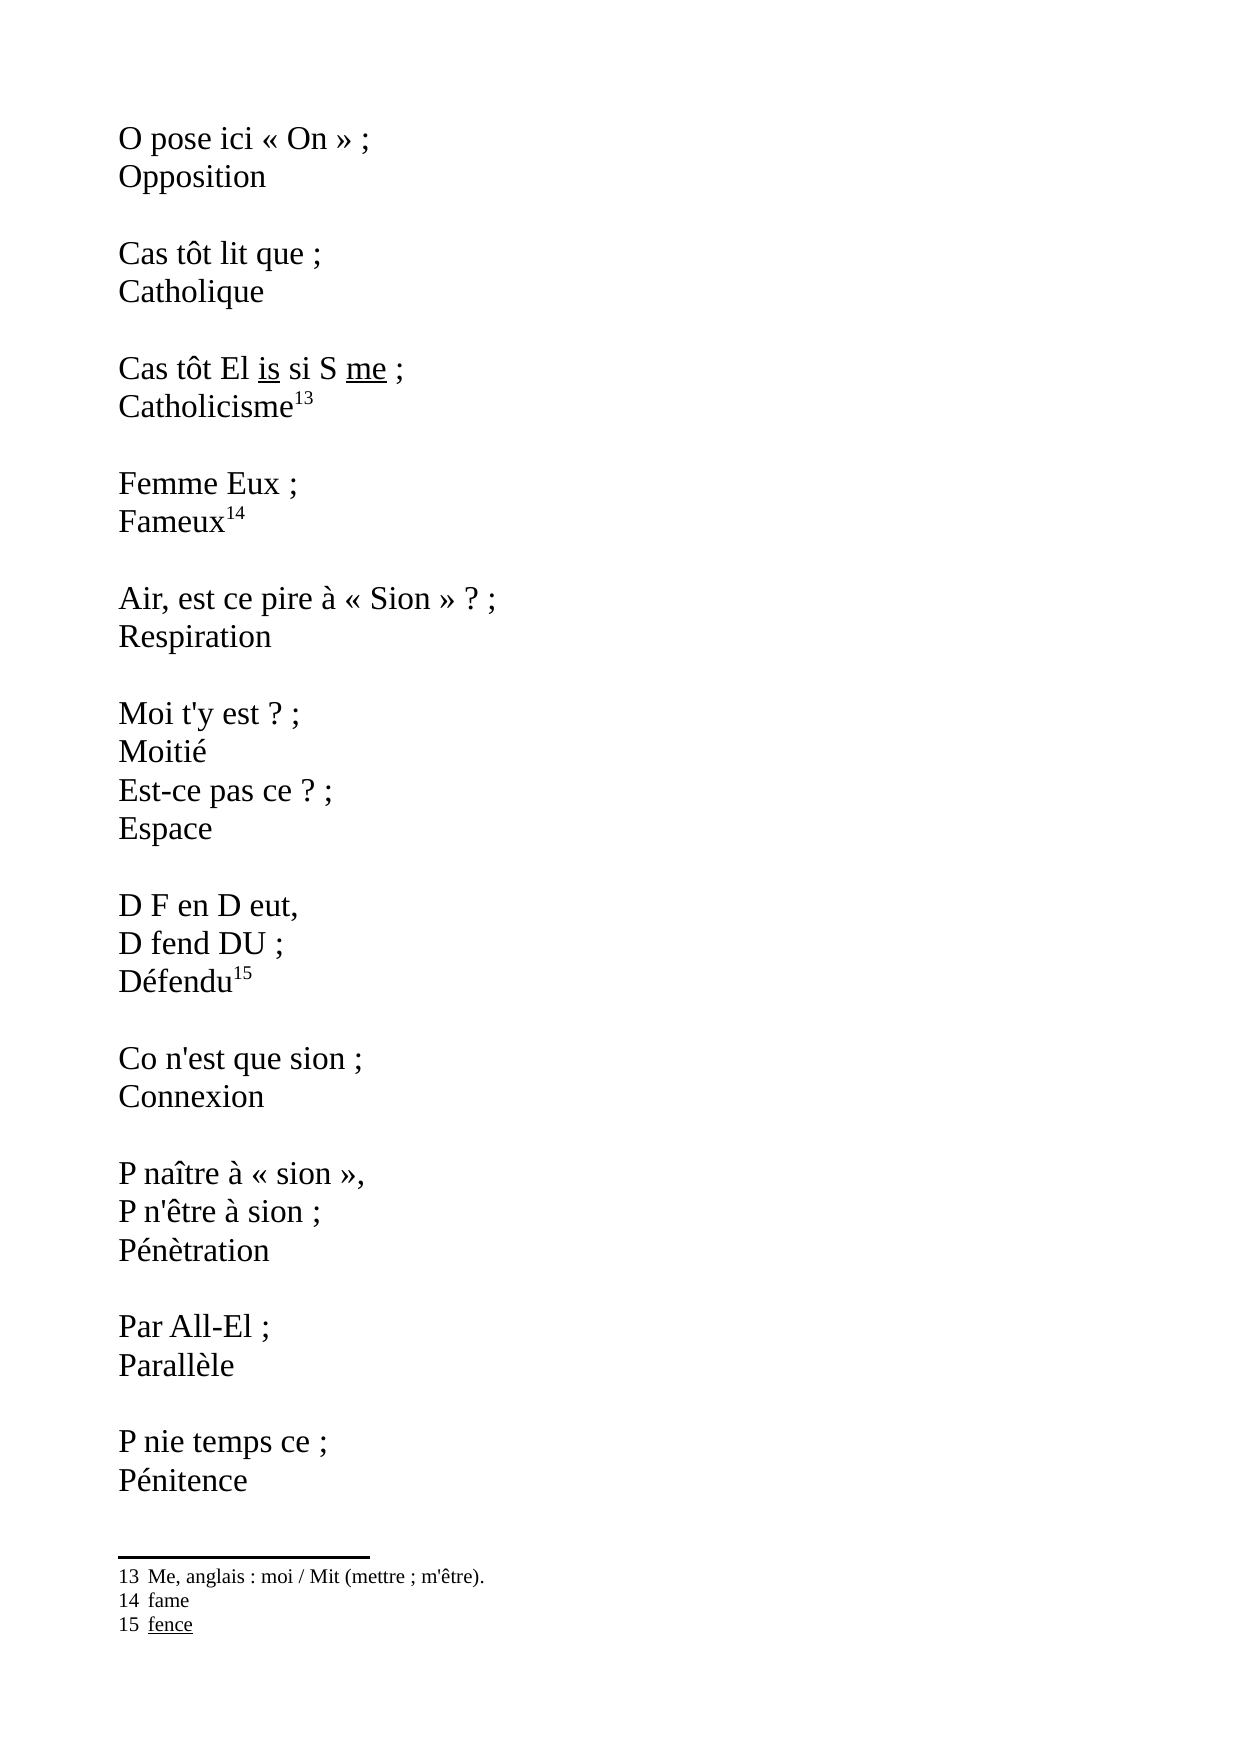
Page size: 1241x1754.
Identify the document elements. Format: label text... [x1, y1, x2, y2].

text Cas tôt lit que ; [118, 233, 1122, 271]
text Moitié [118, 731, 1122, 770]
text D F en D eut, [118, 885, 1122, 923]
text fame [118, 1588, 1122, 1612]
text Pénètration [118, 1230, 1122, 1268]
text Femme Eux ; [118, 463, 1122, 501]
text Fameux [118, 501, 1122, 540]
text Par All-El ; [118, 1306, 1122, 1345]
text O pose ici « On » ; [118, 118, 1122, 156]
text Est-ce pas ce ? ; [118, 770, 1122, 808]
text Connexion [118, 1076, 1122, 1115]
text D fend DU ; [118, 923, 1122, 961]
text Co n'est que sion ; [118, 1038, 1122, 1076]
text P naître à « sion », [118, 1153, 1122, 1191]
text Défendu [118, 961, 1122, 1000]
text Parallèle [118, 1345, 1122, 1383]
text Catholique [118, 271, 1122, 310]
text Cas tôt El is si S me ; [118, 348, 1122, 386]
text Respiration [118, 616, 1122, 655]
text Me, anglais : moi / Mit (mettre ; m'être). [118, 1563, 1122, 1588]
text P n'être à sion ; [118, 1191, 1122, 1230]
text Espace [118, 808, 1122, 846]
text Pénitence [118, 1460, 1122, 1498]
text Air, est ce pire à « Sion » ? ; [118, 578, 1122, 616]
text P nie temps ce ; [118, 1421, 1122, 1460]
text Opposition [118, 156, 1122, 195]
text Moi t'y est ? ; [118, 693, 1122, 731]
text Catholicisme [118, 386, 1122, 425]
text fence [118, 1612, 1122, 1636]
